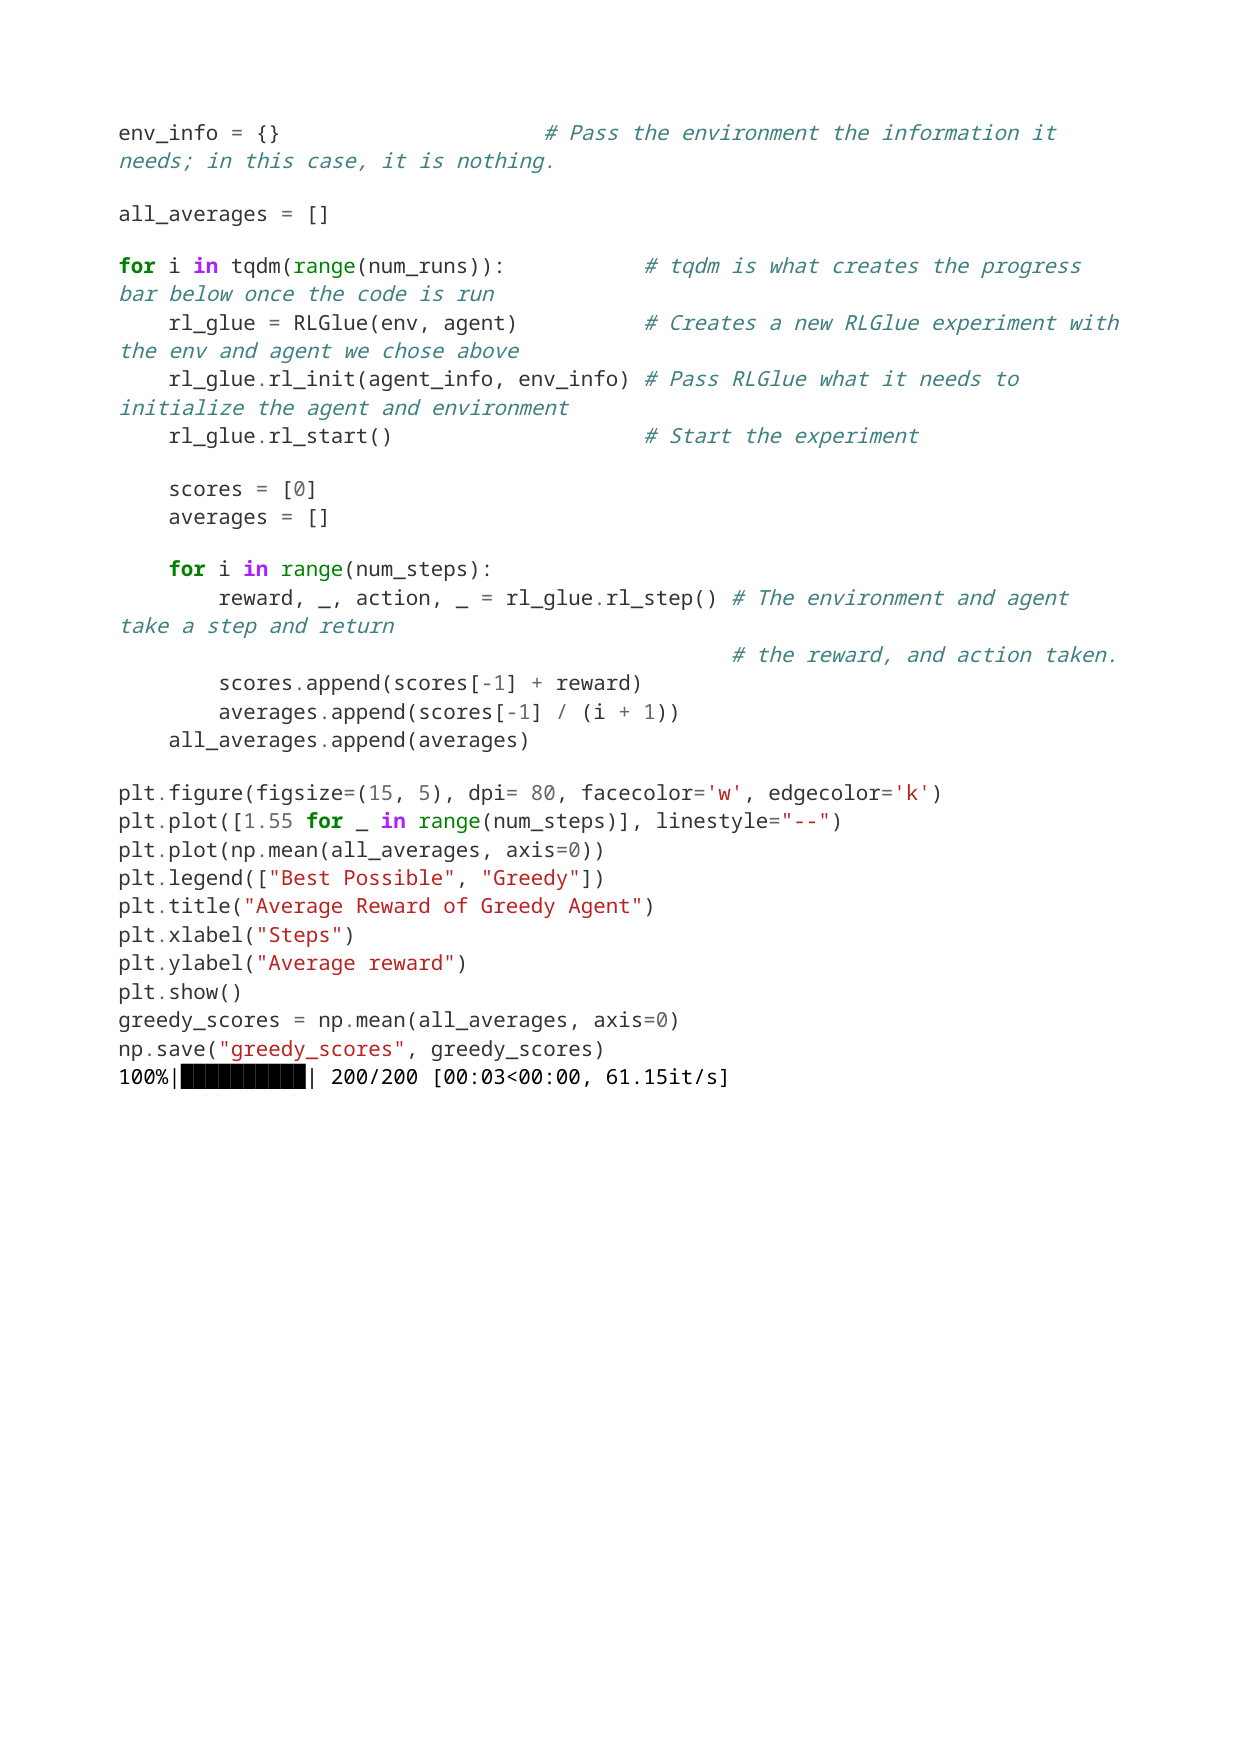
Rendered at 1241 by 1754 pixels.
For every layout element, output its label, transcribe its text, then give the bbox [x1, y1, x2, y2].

text np.save("greedy_scores", greedy_scores) [118, 1034, 1122, 1062]
text plt.show() [118, 977, 1122, 1005]
text scores.append(scores[-1] + reward) [118, 668, 1122, 697]
text plt.title("Average Reward of Greedy Agent") [118, 892, 1122, 920]
text rl_glue = RLGlue(env, agent) # Creates a new RLGlue experiment with the env and agent we chose above [118, 308, 1122, 364]
text rl_glue.rl_init(agent_info, env_info) # Pass RLGlue what it needs to initialize the agent and environment [118, 364, 1122, 422]
text plt.plot(np.mean(all_averages, axis=0)) [118, 835, 1122, 863]
text reward, _, action, _ = rl_glue.rl_step() # The environment and agent take a step and return [118, 583, 1122, 640]
text rl_glue.rl_start() # Start the experiment [118, 422, 1122, 450]
text env_info = {} # Pass the environment the information it needs; in this case, it is nothing. [118, 118, 1122, 175]
text plt.xlabel("Steps") [118, 920, 1122, 948]
text scores = [0] [118, 474, 1122, 502]
text for i in tqdm(range(num_runs)): # tqdm is what creates the progress bar below once the code is run [118, 251, 1122, 308]
text plt.ylabel("Average reward") [118, 948, 1122, 977]
text plt.figure(figsize=(15, 5), dpi= 80, facecolor='w', edgecolor='k') [118, 778, 1122, 806]
text # the reward, and action taken. [118, 640, 1122, 668]
text for i in range(num_steps): [118, 554, 1122, 583]
text averages = [] [118, 502, 1122, 531]
text all_averages.append(averages) [118, 726, 1122, 754]
text plt.plot([1.55 for _ in range(num_steps)], linestyle="--") [118, 806, 1122, 835]
text all_averages = [] [118, 199, 1122, 227]
text plt.legend(["Best Possible", "Greedy"]) [118, 863, 1122, 892]
text greedy_scores = np.mean(all_averages, axis=0) [118, 1005, 1122, 1034]
text 100%|██████████| 200/200 [00:03<00:00, 61.15it/s] [118, 1062, 1122, 1091]
text averages.append(scores[-1] / (i + 1)) [118, 697, 1122, 726]
